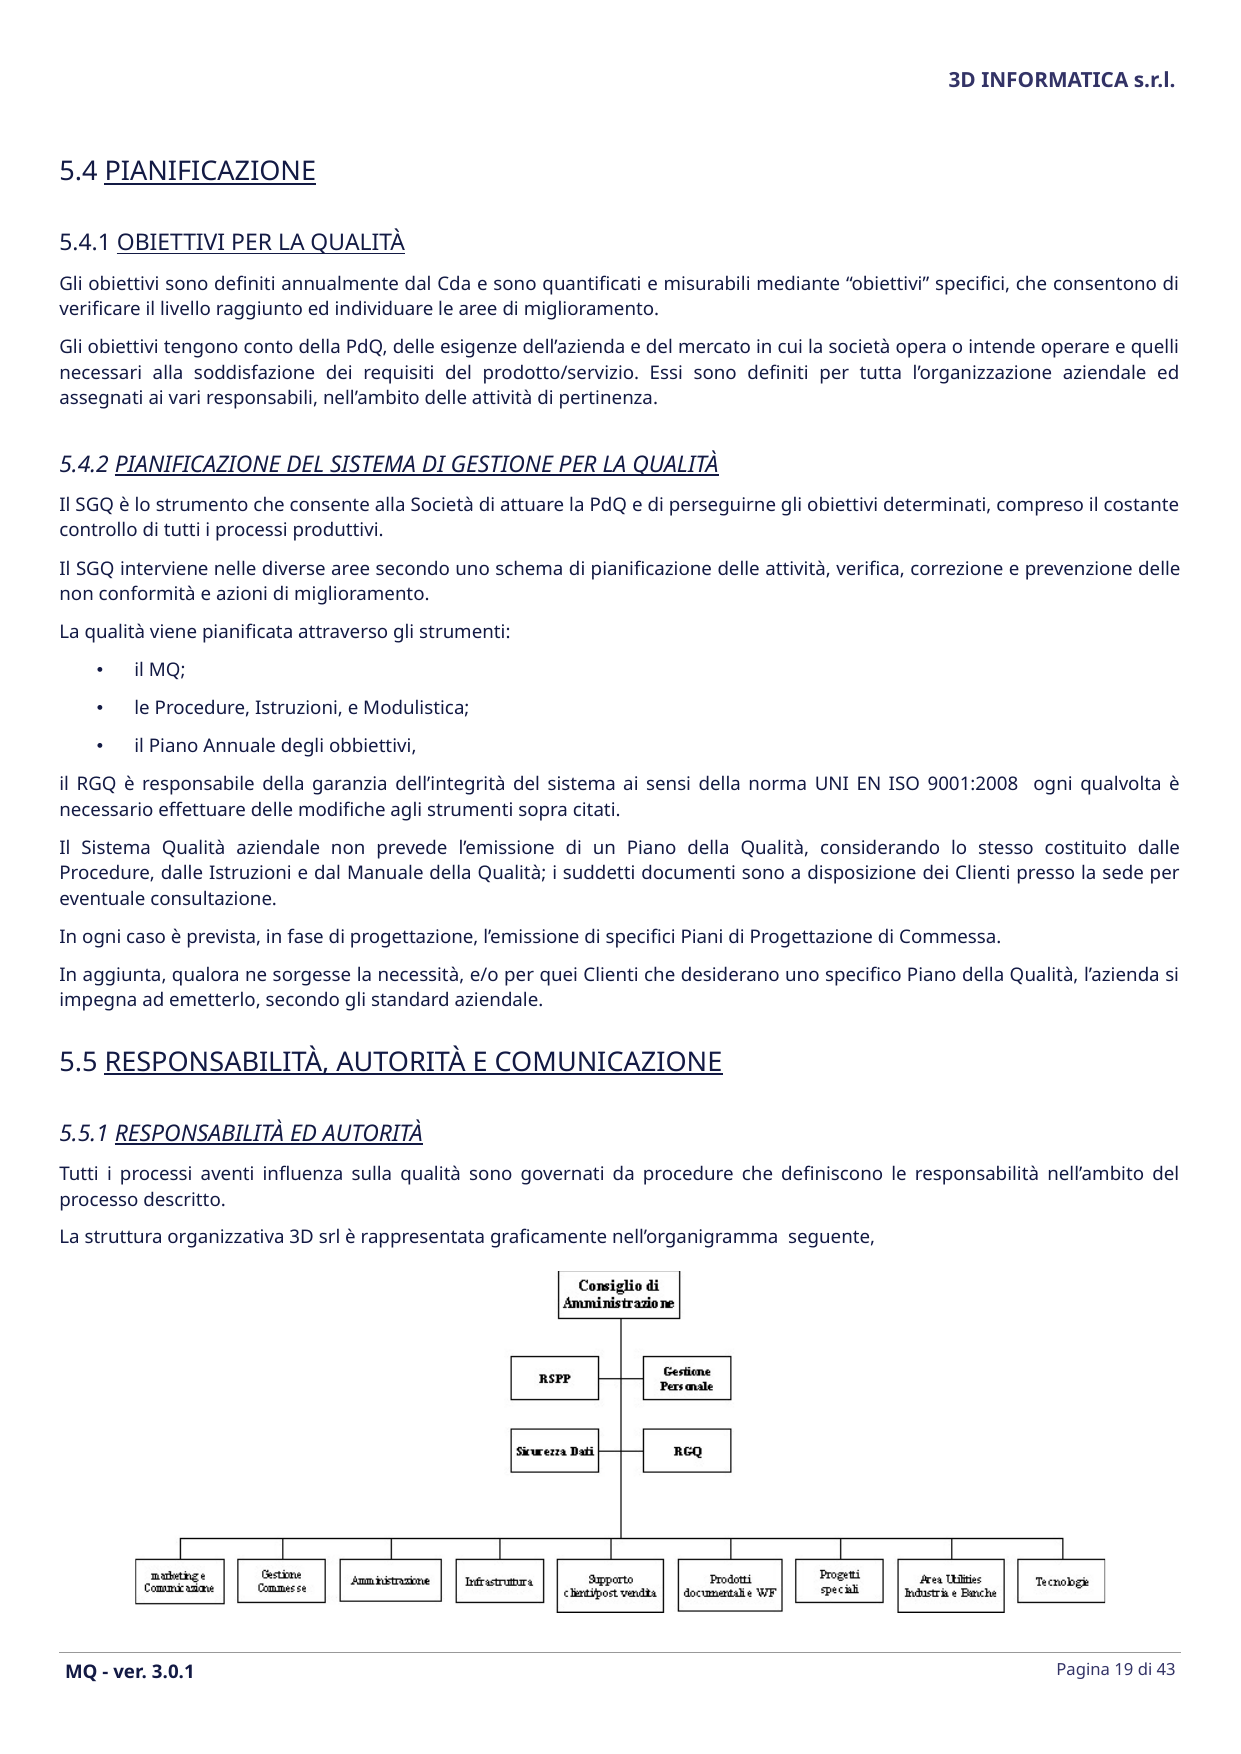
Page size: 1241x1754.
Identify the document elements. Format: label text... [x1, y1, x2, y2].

list il Piano Annuale degli obbiettivi, [97, 732, 1181, 758]
text il RGQ è responsabile della garanzia dell’integrità del sistema ai sensi della norma UNI EN ISO 9001:2008 ogni qualvolta è necessario effettuare delle modifiche agli strumenti sopra citati. [59, 770, 1181, 821]
text Il Sistema Qualità aziendale non prevede l’emissione di un Piano della Qualità, considerando lo stesso costituito dalle Procedure, dalle Istruzioni e dal Manuale della Qualità; i suddetti documenti sono a disposizione dei Clienti presso la sede per eventuale consultazione. [59, 834, 1181, 911]
subtitle Responsabilità, autorità e comunicazione [59, 1042, 1181, 1079]
text Il SGQ interviene nelle diverse aree secondo uno schema di pianificazione delle attività, verifica, correzione e prevenzione delle non conformità e azioni di miglioramento. [59, 555, 1181, 606]
text Gli obiettivi sono definiti annualmente dal Cda e sono quantificati e misurabili mediante “obiettivi” specifici, che consentono di verificare il livello raggiunto ed individuare le aree di miglioramento. [59, 270, 1181, 321]
list il MQ; [97, 656, 1181, 682]
text Tutti i processi aventi influenza sulla qualità sono governati da procedure che definiscono le responsabilità nell’ambito del processo descritto. [59, 1160, 1181, 1211]
subtitle pianificazione [59, 152, 1181, 189]
subtitle Pianificazione del sistema di gestione per la qualità [59, 447, 1181, 479]
subtitle Obiettivi per la qualità [59, 226, 1181, 257]
subtitle Responsabilità ed autorità [59, 1117, 1181, 1148]
text La struttura organizzativa 3D srl è rappresentata graficamente nell’organigramma seguente, [59, 1224, 1181, 1249]
text In aggiunta, qualora ne sorgesse la necessità, e/o per quei Clienti che desiderano uno specifico Piano della Qualità, l’azienda si impegna ad emetterlo, secondo gli standard aziendale. [59, 961, 1181, 1012]
text La qualità viene pianificata attraverso gli strumenti: [59, 618, 1181, 644]
text Il SGQ è lo strumento che consente alla Società di attuare la PdQ e di perseguirne gli obiettivi determinati, compreso il costante controllo di tutti i processi produttivi. [59, 491, 1181, 542]
text In ogni caso è prevista, in fase di progettazione, l’emissione di specifici Piani di Progettazione di Commessa. [59, 923, 1181, 948]
list le Procedure, Istruzioni, e Modulistica; [97, 694, 1181, 720]
text Gli obiettivi tengono conto della PdQ, delle esigenze dell’azienda e del mercato in cui la società opera o intende operare e quelli necessari alla soddisfazione dei requisiti del prodotto/servizio. Essi sono definiti per tutta l’organizzazione aziendale ed assegnati ai vari responsabili, nell’ambito delle attività di pertinenza. [59, 333, 1181, 410]
picture [135, 1271, 1105, 1613]
